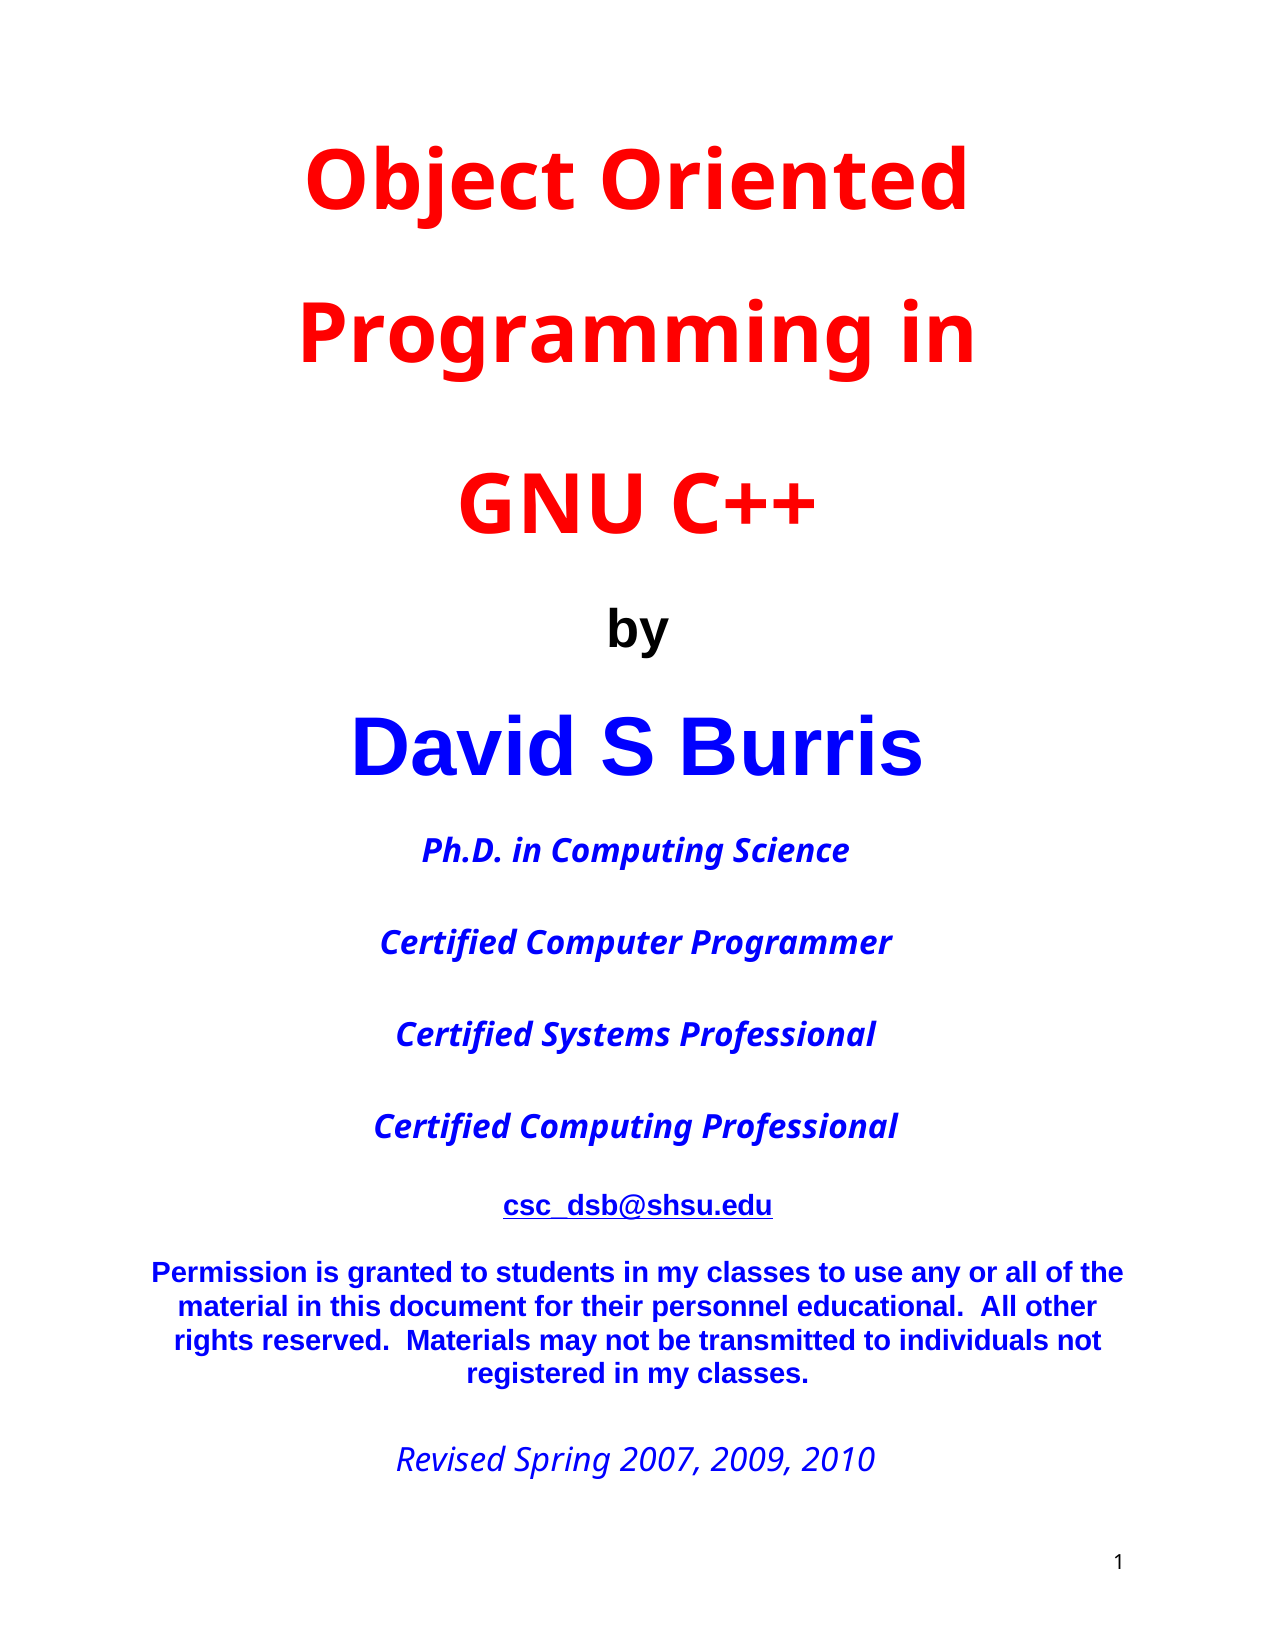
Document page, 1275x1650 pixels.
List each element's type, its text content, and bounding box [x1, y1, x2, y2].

text Certified Computer Programmer [150, 918, 1125, 964]
title Permission is granted to students in my classes to use any or all of the material in this document for their personnel educational. All other rights reserved. Materials may not be transmitted to individuals not registered in my classes. [150, 1255, 1125, 1389]
text Revised Spring 2007, 2009, 2010 [150, 1436, 1125, 1482]
text GNU C++ [150, 444, 1125, 558]
text Ph.D. in Computing Science [150, 826, 1125, 872]
text Certified Systems Professional [150, 1011, 1125, 1057]
text Certified Computing Professional [150, 1103, 1125, 1149]
title csc_dsb@shsu.edu [150, 1188, 1125, 1222]
text Programming in [150, 273, 1125, 387]
text David S Burris [150, 697, 1125, 793]
text by [150, 596, 1125, 659]
text Object Oriented [150, 120, 1125, 234]
